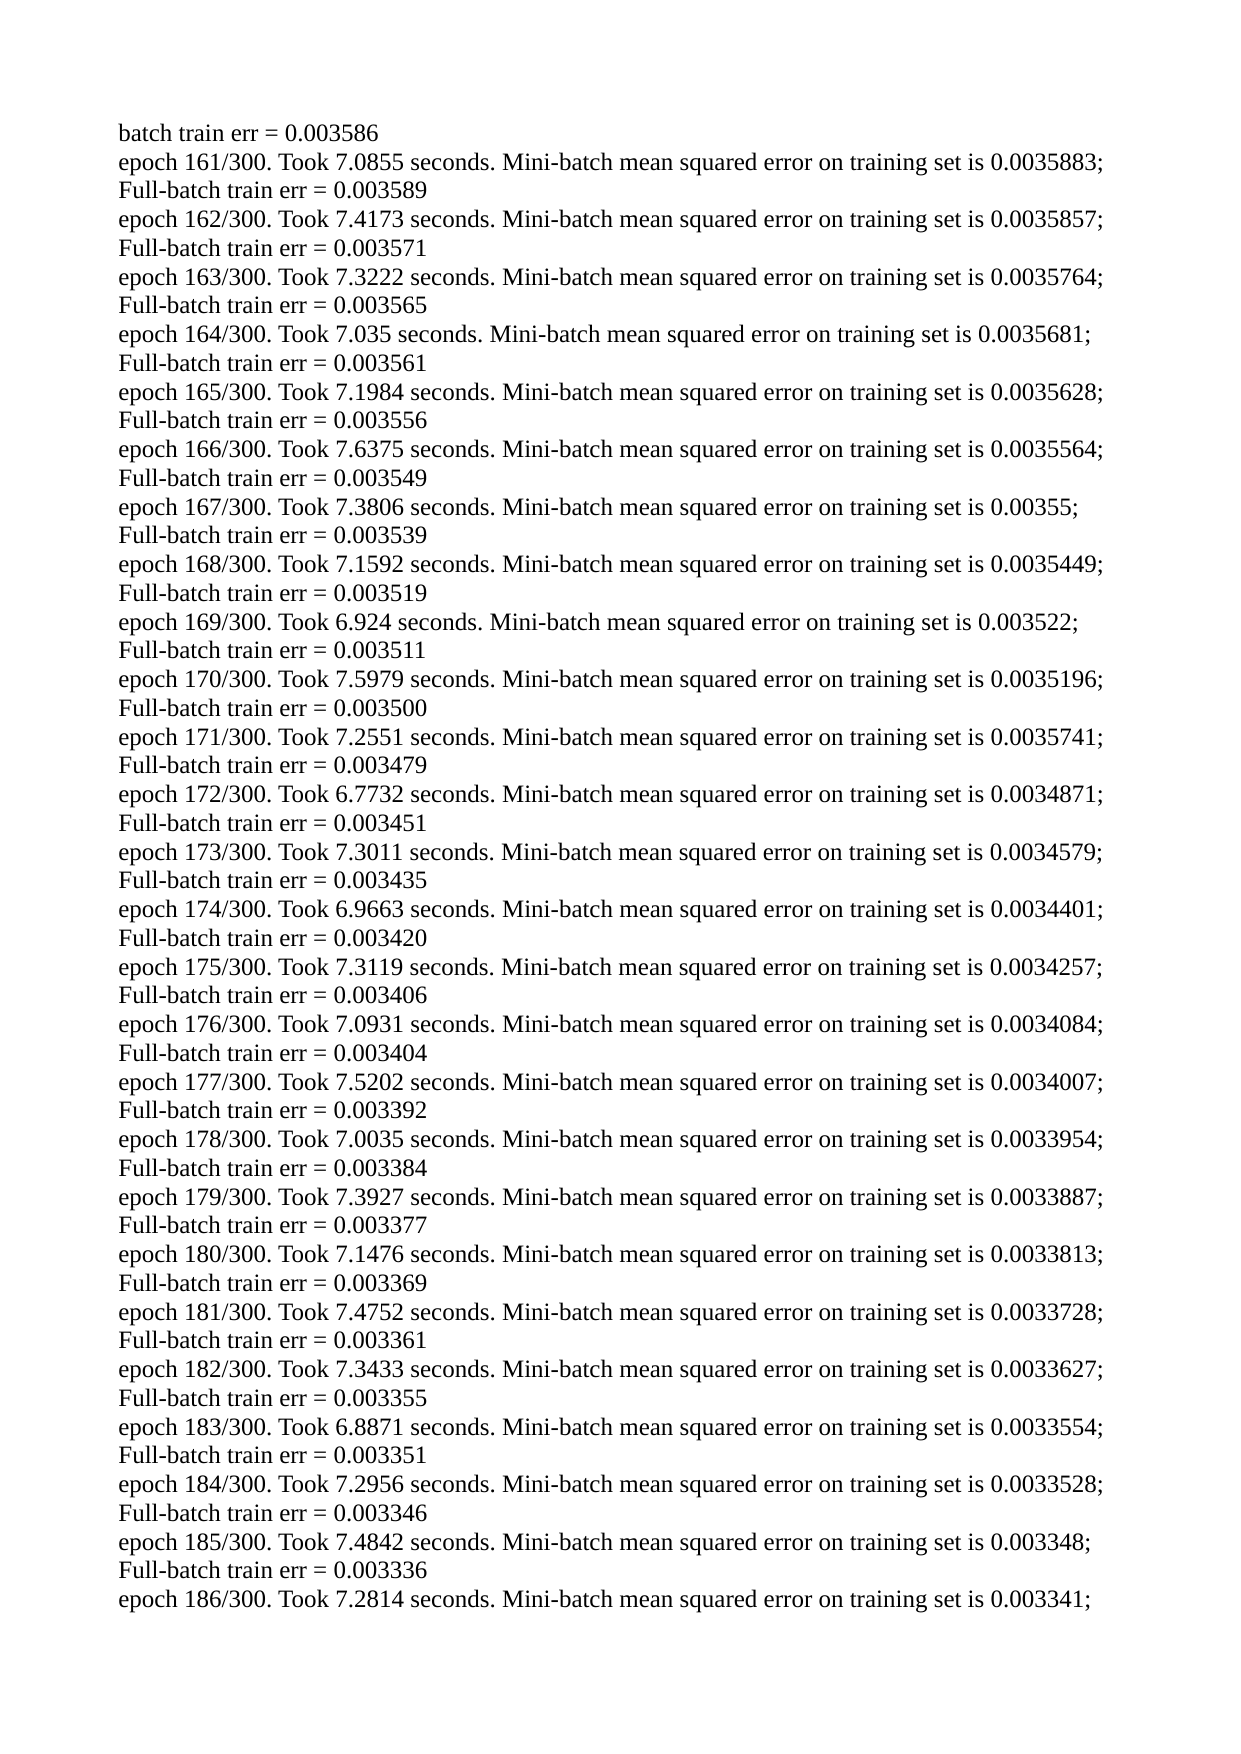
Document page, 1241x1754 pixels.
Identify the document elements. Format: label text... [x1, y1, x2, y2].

text epoch 177/300. Took 7.5202 seconds. Mini-batch mean squared error on training set is 0.0034007; Full-batch train err = 0.003392 [118, 1067, 1122, 1124]
text epoch 171/300. Took 7.2551 seconds. Mini-batch mean squared error on training set is 0.0035741; Full-batch train err = 0.003479 [118, 722, 1122, 779]
text epoch 179/300. Took 7.3927 seconds. Mini-batch mean squared error on training set is 0.0033887; Full-batch train err = 0.003377 [118, 1182, 1122, 1239]
text epoch 169/300. Took 6.924 seconds. Mini-batch mean squared error on training set is 0.003522; Full-batch train err = 0.003511 [118, 607, 1122, 664]
text epoch 183/300. Took 6.8871 seconds. Mini-batch mean squared error on training set is 0.0033554; Full-batch train err = 0.003351 [118, 1412, 1122, 1469]
text epoch 161/300. Took 7.0855 seconds. Mini-batch mean squared error on training set is 0.0035883; Full-batch train err = 0.003589 [118, 147, 1122, 204]
text epoch 178/300. Took 7.0035 seconds. Mini-batch mean squared error on training set is 0.0033954; Full-batch train err = 0.003384 [118, 1124, 1122, 1182]
text batch train err = 0.003586 [118, 118, 1122, 147]
text epoch 186/300. Took 7.2814 seconds. Mini-batch mean squared error on training set is 0.003341; [118, 1584, 1122, 1613]
text epoch 165/300. Took 7.1984 seconds. Mini-batch mean squared error on training set is 0.0035628; Full-batch train err = 0.003556 [118, 377, 1122, 434]
text epoch 184/300. Took 7.2956 seconds. Mini-batch mean squared error on training set is 0.0033528; Full-batch train err = 0.003346 [118, 1469, 1122, 1527]
text epoch 168/300. Took 7.1592 seconds. Mini-batch mean squared error on training set is 0.0035449; Full-batch train err = 0.003519 [118, 549, 1122, 607]
text epoch 181/300. Took 7.4752 seconds. Mini-batch mean squared error on training set is 0.0033728; Full-batch train err = 0.003361 [118, 1297, 1122, 1354]
text epoch 180/300. Took 7.1476 seconds. Mini-batch mean squared error on training set is 0.0033813; Full-batch train err = 0.003369 [118, 1239, 1122, 1297]
text epoch 163/300. Took 7.3222 seconds. Mini-batch mean squared error on training set is 0.0035764; Full-batch train err = 0.003565 [118, 262, 1122, 319]
text epoch 174/300. Took 6.9663 seconds. Mini-batch mean squared error on training set is 0.0034401; Full-batch train err = 0.003420 [118, 894, 1122, 952]
text epoch 164/300. Took 7.035 seconds. Mini-batch mean squared error on training set is 0.0035681; Full-batch train err = 0.003561 [118, 319, 1122, 377]
text epoch 173/300. Took 7.3011 seconds. Mini-batch mean squared error on training set is 0.0034579; Full-batch train err = 0.003435 [118, 837, 1122, 894]
text epoch 176/300. Took 7.0931 seconds. Mini-batch mean squared error on training set is 0.0034084; Full-batch train err = 0.003404 [118, 1009, 1122, 1067]
text epoch 167/300. Took 7.3806 seconds. Mini-batch mean squared error on training set is 0.00355; Full-batch train err = 0.003539 [118, 492, 1122, 549]
text epoch 166/300. Took 7.6375 seconds. Mini-batch mean squared error on training set is 0.0035564; Full-batch train err = 0.003549 [118, 434, 1122, 492]
text epoch 185/300. Took 7.4842 seconds. Mini-batch mean squared error on training set is 0.003348; Full-batch train err = 0.003336 [118, 1527, 1122, 1584]
text epoch 182/300. Took 7.3433 seconds. Mini-batch mean squared error on training set is 0.0033627; Full-batch train err = 0.003355 [118, 1354, 1122, 1412]
text epoch 170/300. Took 7.5979 seconds. Mini-batch mean squared error on training set is 0.0035196; Full-batch train err = 0.003500 [118, 664, 1122, 722]
text epoch 175/300. Took 7.3119 seconds. Mini-batch mean squared error on training set is 0.0034257; Full-batch train err = 0.003406 [118, 952, 1122, 1009]
text epoch 162/300. Took 7.4173 seconds. Mini-batch mean squared error on training set is 0.0035857; Full-batch train err = 0.003571 [118, 204, 1122, 262]
text epoch 172/300. Took 6.7732 seconds. Mini-batch mean squared error on training set is 0.0034871; Full-batch train err = 0.003451 [118, 779, 1122, 837]
